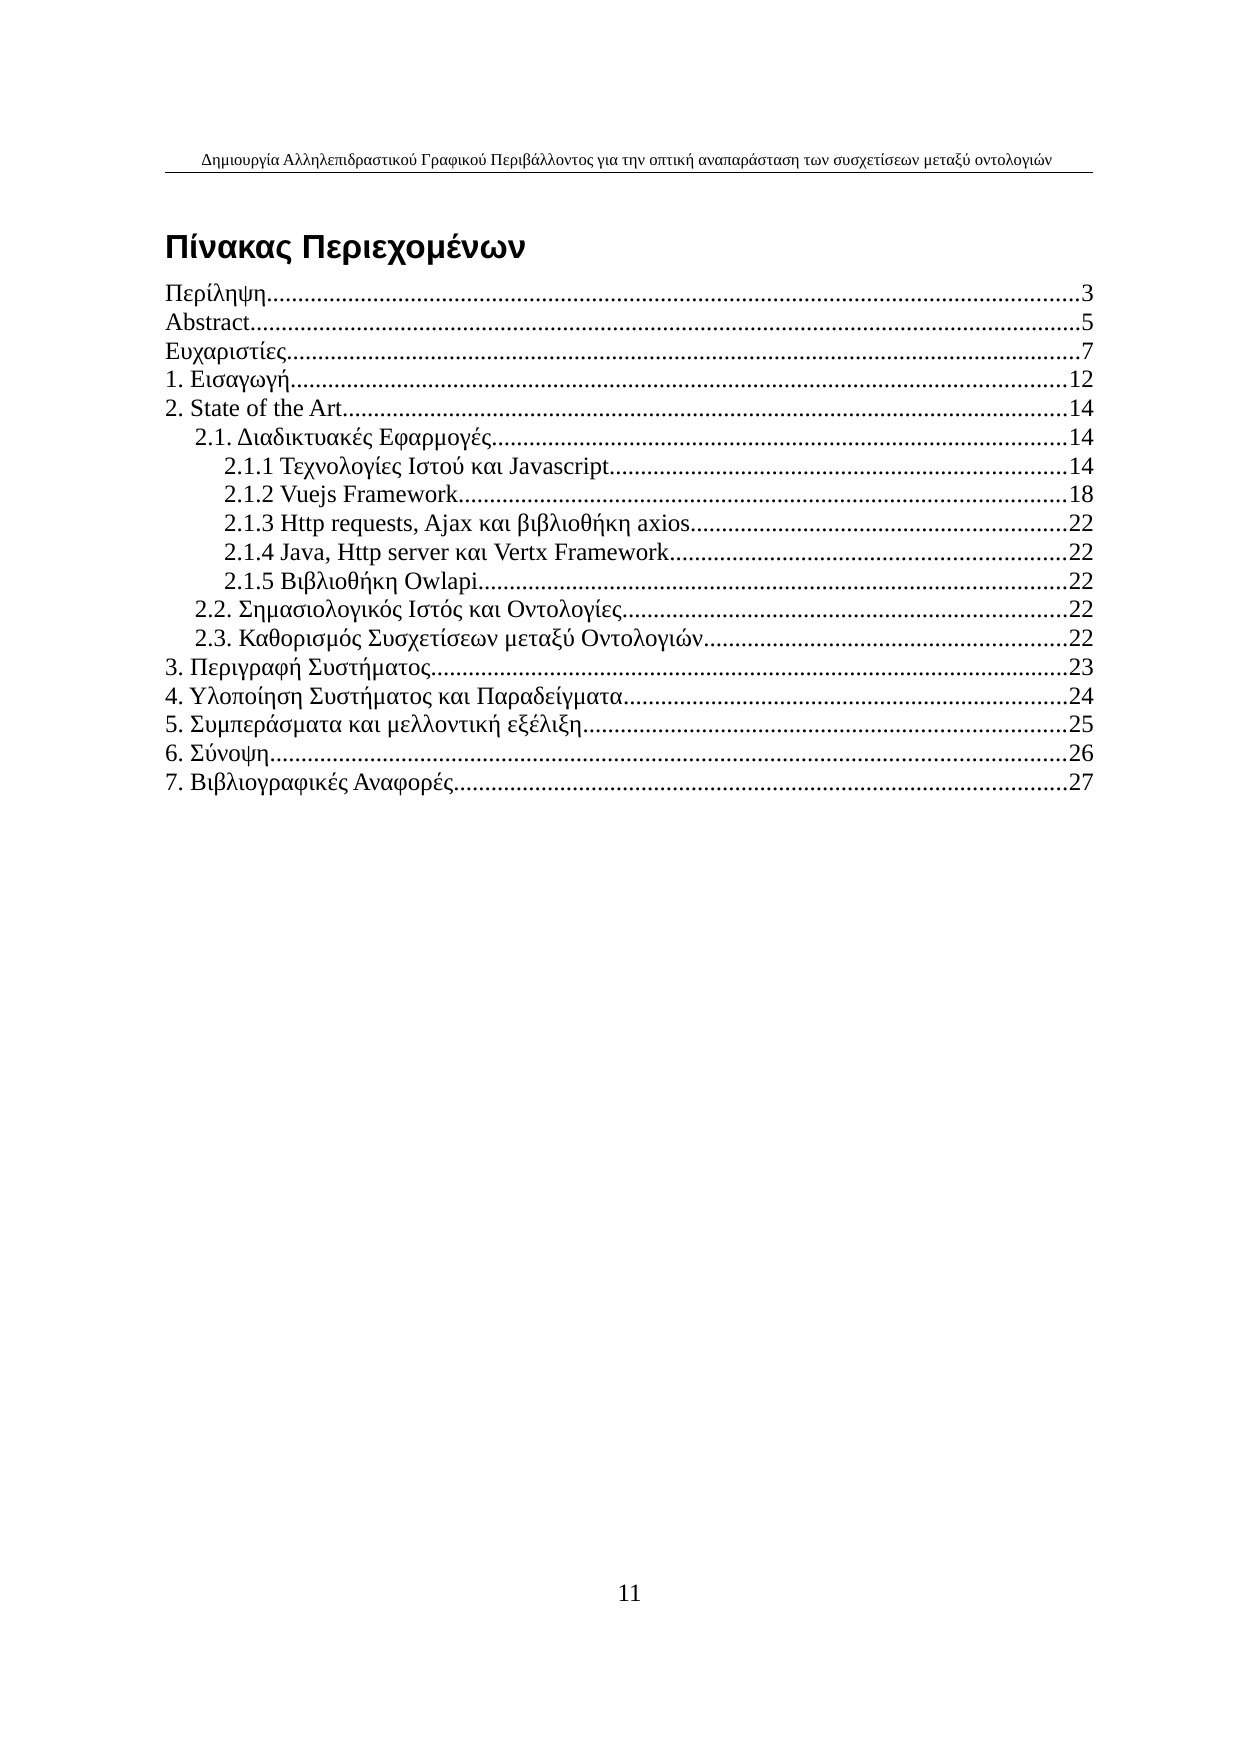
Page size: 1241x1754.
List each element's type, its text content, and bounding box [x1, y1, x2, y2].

text Ευχαριστίες 7 [165, 336, 1093, 364]
text 5. Συμπεράσματα και μελλοντική εξέλιξη 25 [165, 709, 1093, 738]
text Περίληψη 3 [165, 278, 1093, 307]
text 4. Υλοποίηση Συστήματος και Παραδείγματα 24 [165, 681, 1093, 709]
text 3. Περιγραφή Συστήματος 23 [165, 652, 1093, 681]
text 7. Βιβλιογραφικές Αναφορές 27 [165, 767, 1093, 796]
text 2.3. Καθορισμός Συσχετίσεων μεταξύ Οντολογιών 22 [194, 623, 1093, 652]
text 2.1.2 Vuejs Framework 18 [224, 479, 1093, 508]
subtitle Πίνακας Περιεχομένων [165, 227, 1093, 266]
text 2.1.4 Java, Http server και Vertx Framework 22 [224, 537, 1093, 566]
text 1. Εισαγωγή 12 [165, 364, 1093, 393]
text Abstract 5 [165, 307, 1093, 336]
text 2.1.5 Βιβλιοθήκη Owlapi 22 [224, 566, 1093, 594]
text 2.2. Σημασιολογικός Ιστός και Οντολογίες 22 [194, 594, 1093, 623]
text 2. State of the Art 14 [165, 393, 1093, 422]
text 2.1.1 Τεχνολογίες Ιστού και Javascript 14 [224, 451, 1093, 479]
text 2.1.3 Http requests, Ajax και βιβλιοθήκη axios 22 [224, 508, 1093, 537]
text 6. Σύνοψη 26 [165, 738, 1093, 767]
text 2.1. Διαδικτυακές Εφαρμογές 14 [194, 422, 1093, 451]
